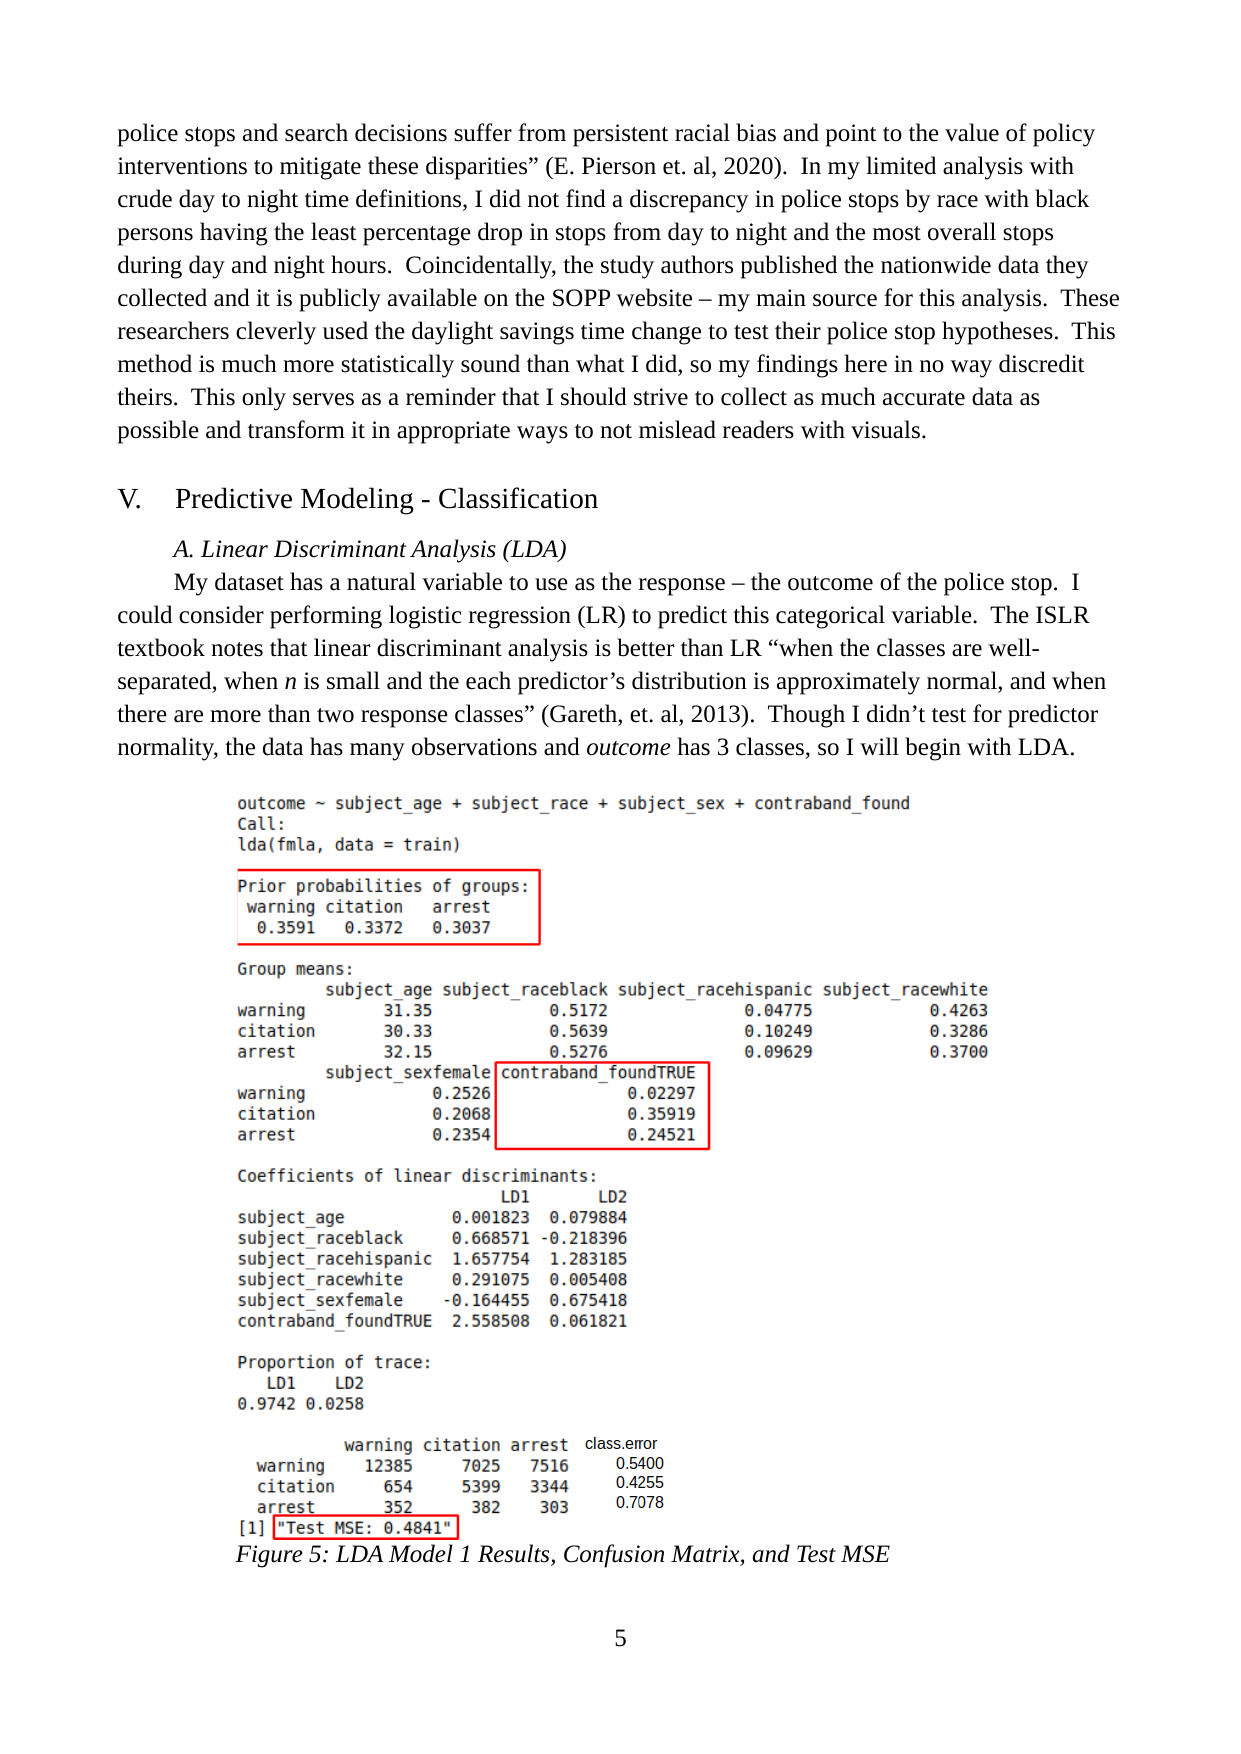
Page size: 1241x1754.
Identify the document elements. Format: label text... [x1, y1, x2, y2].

text V. Predictive Modeling - Classification [117, 481, 1123, 515]
picture [237, 791, 1008, 1540]
text police stops and search decisions suffer from persistent racial bias and point to the value of policy interventions to mitigate these disparities” (E. Pierson et. al, 2020). In my limited analysis with crude day to night time definitions, I did not find a discrepancy in police stops by race with black persons having the least percentage drop in stops from day to night and the most overall stops during day and night hours. Coincidentally, the study authors published the nationwide data they collected and it is publicly available on the SOPP website – my main source for this analysis. These researchers cleverly used the daylight savings time change to test their police stop hypotheses. This method is much more statistically sound than what I did, so my findings here in no way discredit theirs. This only serves as a reminder that I should strive to collect as much accurate data as possible and transform it in appropriate ways to not mislead readers with visuals. [117, 118, 1123, 444]
text A. Linear Discriminant Analysis (LDA) [117, 534, 1123, 562]
text My dataset has a natural variable to use as the response – the outcome of the police stop. I could consider performing logistic regression (LR) to predict this categorical variable. The ISLR textbook notes that linear discriminant analysis is better than LR “when the classes are well-separated, when n is small and the each predictor’s distribution is approximately normal, and when there are more than two response classes” (Gareth, et. al, 2013). Though I didn’t test for predictor normality, the data has many observations and outcome has 3 classes, so I will begin with LDA. [117, 567, 1123, 761]
text Figure 5: LDA Model 1 Results, Confusion Matrix, and Test MSE [236, 804, 1008, 1568]
